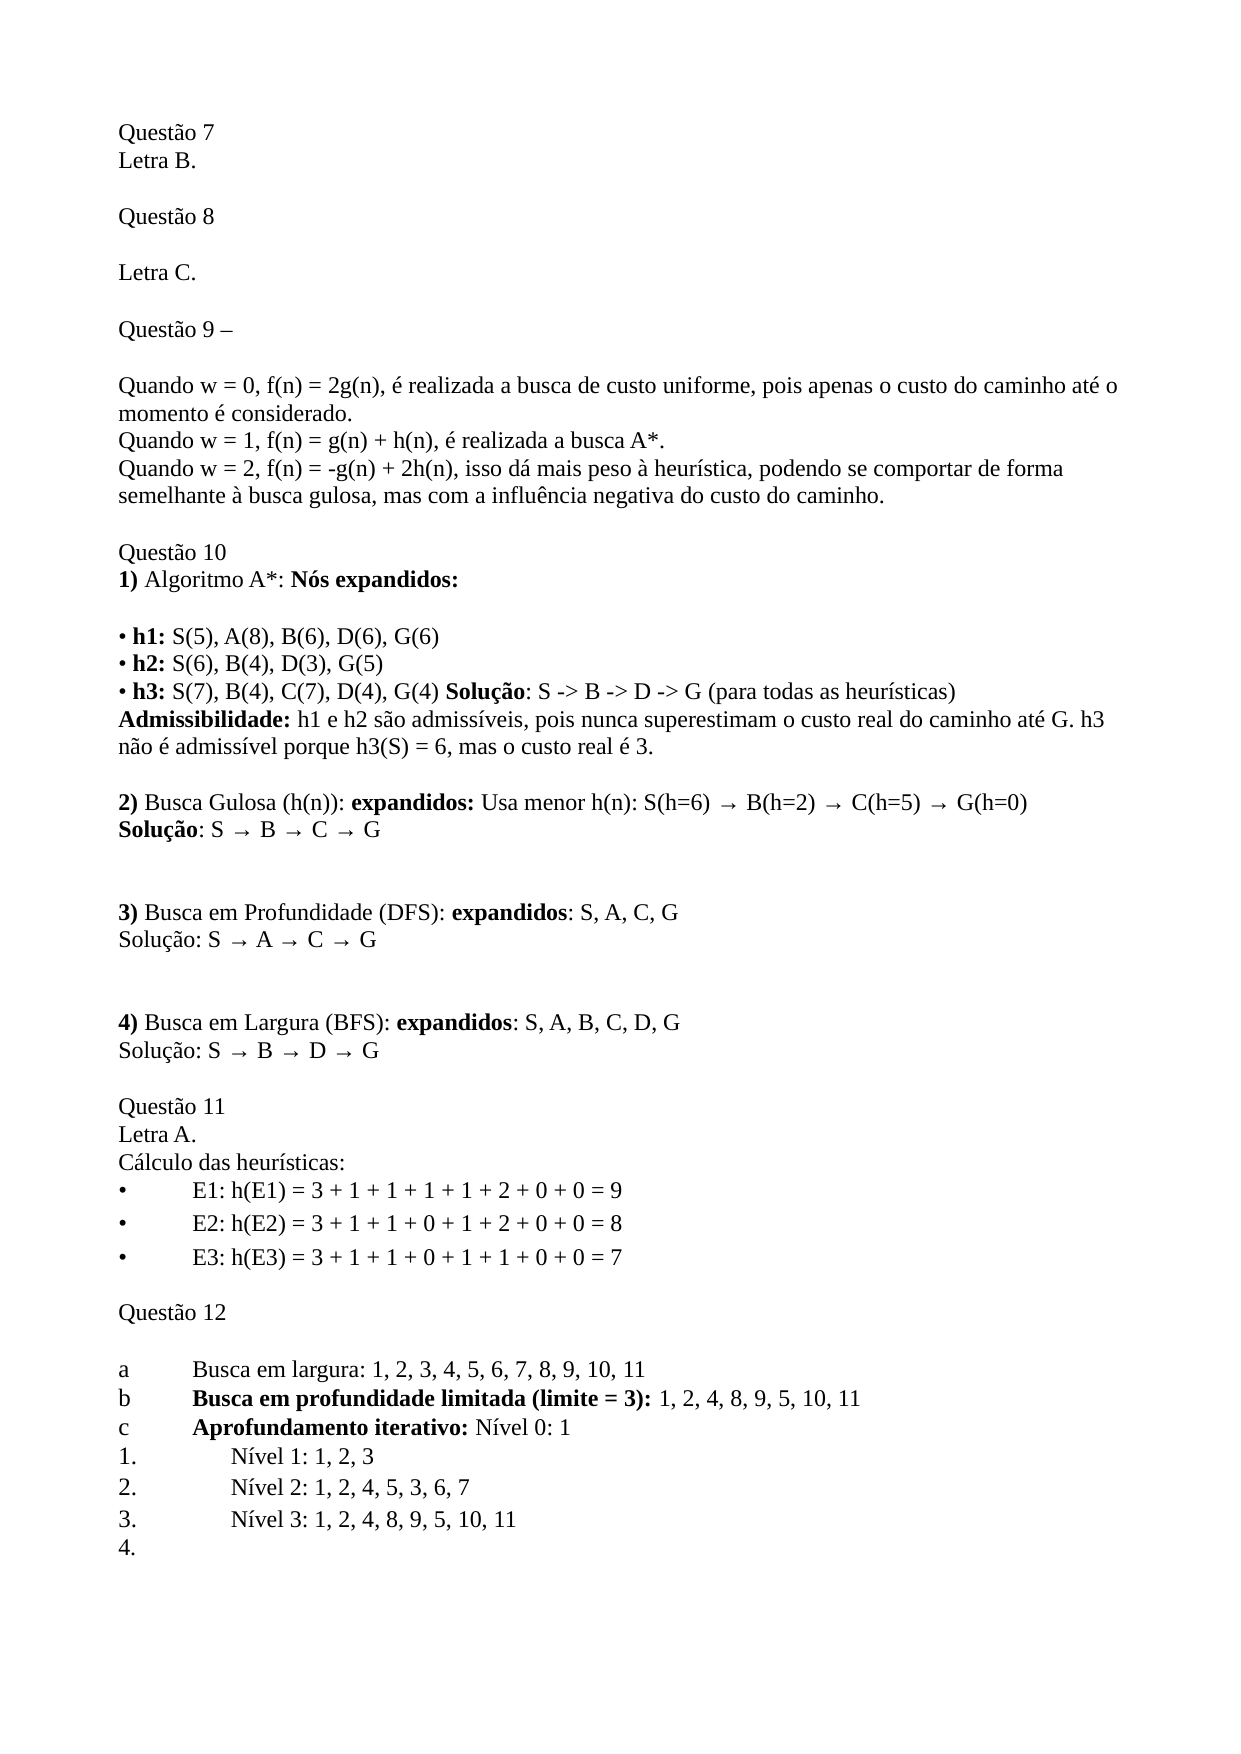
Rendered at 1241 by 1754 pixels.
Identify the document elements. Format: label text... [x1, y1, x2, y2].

text Solução: S → B → D → G [118, 1036, 1122, 1063]
text Questão 7 [118, 118, 1122, 146]
list Aprofundamento iterativo: Nível 0: 1 [118, 1412, 1122, 1441]
text Questão 8 [118, 202, 1122, 230]
text Quando w = 2, f(n) = -g(n) + 2h(n), isso dá mais peso à heurística, podendo se comportar de forma semelhante à busca gulosa, mas com a influência negativa do custo do caminho. [118, 454, 1122, 509]
text Cálculo das heurísticas: [118, 1147, 1122, 1175]
text 1) Algoritmo A*: Nós expandidos: [118, 566, 1122, 593]
text Admissibilidade: h1 e h2 são admissíveis, pois nunca superestimam o custo real do caminho até G. h3 não é admissível porque h3(S) = 6, mas o custo real é 3. [118, 705, 1122, 760]
text • h3: S(7), B(4), C(7), D(4), G(4) Solução: S -> B -> D -> G (para todas as heurísticas) [118, 677, 1122, 705]
text 3) Busca em Profundidade (DFS): expandidos: S, A, C, G [118, 898, 1122, 926]
list Busca em profundidade limitada (limite = 3): 1, 2, 4, 8, 9, 5, 10, 11 [118, 1383, 1122, 1412]
text Questão 9 – [118, 315, 1122, 342]
text Questão 10 [118, 538, 1122, 566]
text Solução: S → B → C → G [118, 815, 1122, 843]
text Letra C. [118, 258, 1122, 286]
text 2) Busca Gulosa (h(n)): expandidos: Usa menor h(n): S(h=6) → B(h=2) → C(h=5) → G(h=0) [118, 787, 1122, 815]
list Nível 3: 1, 2, 4, 8, 9, 5, 10, 11 [118, 1504, 1122, 1533]
list Busca em largura: 1, 2, 3, 4, 5, 6, 7, 8, 9, 10, 11 [118, 1354, 1122, 1383]
text Questão 12 [118, 1298, 1122, 1326]
text 4) Busca em Largura (BFS): expandidos: S, A, B, C, D, G [118, 1008, 1122, 1036]
list E2: h(E2) = 3 + 1 + 1 + 0 + 1 + 2 + 0 + 0 = 8 [118, 1208, 1122, 1237]
text Solução: S → A → C → G [118, 926, 1122, 953]
text Questão 11 [118, 1092, 1122, 1120]
list Nível 1: 1, 2, 3 [118, 1441, 1122, 1469]
list Nível 2: 1, 2, 4, 5, 3, 6, 7 [118, 1472, 1122, 1501]
list E1: h(E1) = 3 + 1 + 1 + 1 + 1 + 2 + 0 + 0 = 9 [118, 1175, 1122, 1204]
list E3: h(E3) = 3 + 1 + 1 + 0 + 1 + 1 + 0 + 0 = 7 [118, 1242, 1122, 1271]
text Quando w = 0, f(n) = 2g(n), é realizada a busca de custo uniforme, pois apenas o custo do caminho até o momento é considerado. [118, 371, 1122, 426]
text • h2: S(6), B(4), D(3), G(5) [118, 649, 1122, 677]
text Letra B. [118, 146, 1122, 173]
text Letra A. [118, 1120, 1122, 1147]
text • h1: S(5), A(8), B(6), D(6), G(6) [118, 622, 1122, 649]
text Quando w = 1, f(n) = g(n) + h(n), é realizada a busca A*. [118, 426, 1122, 454]
